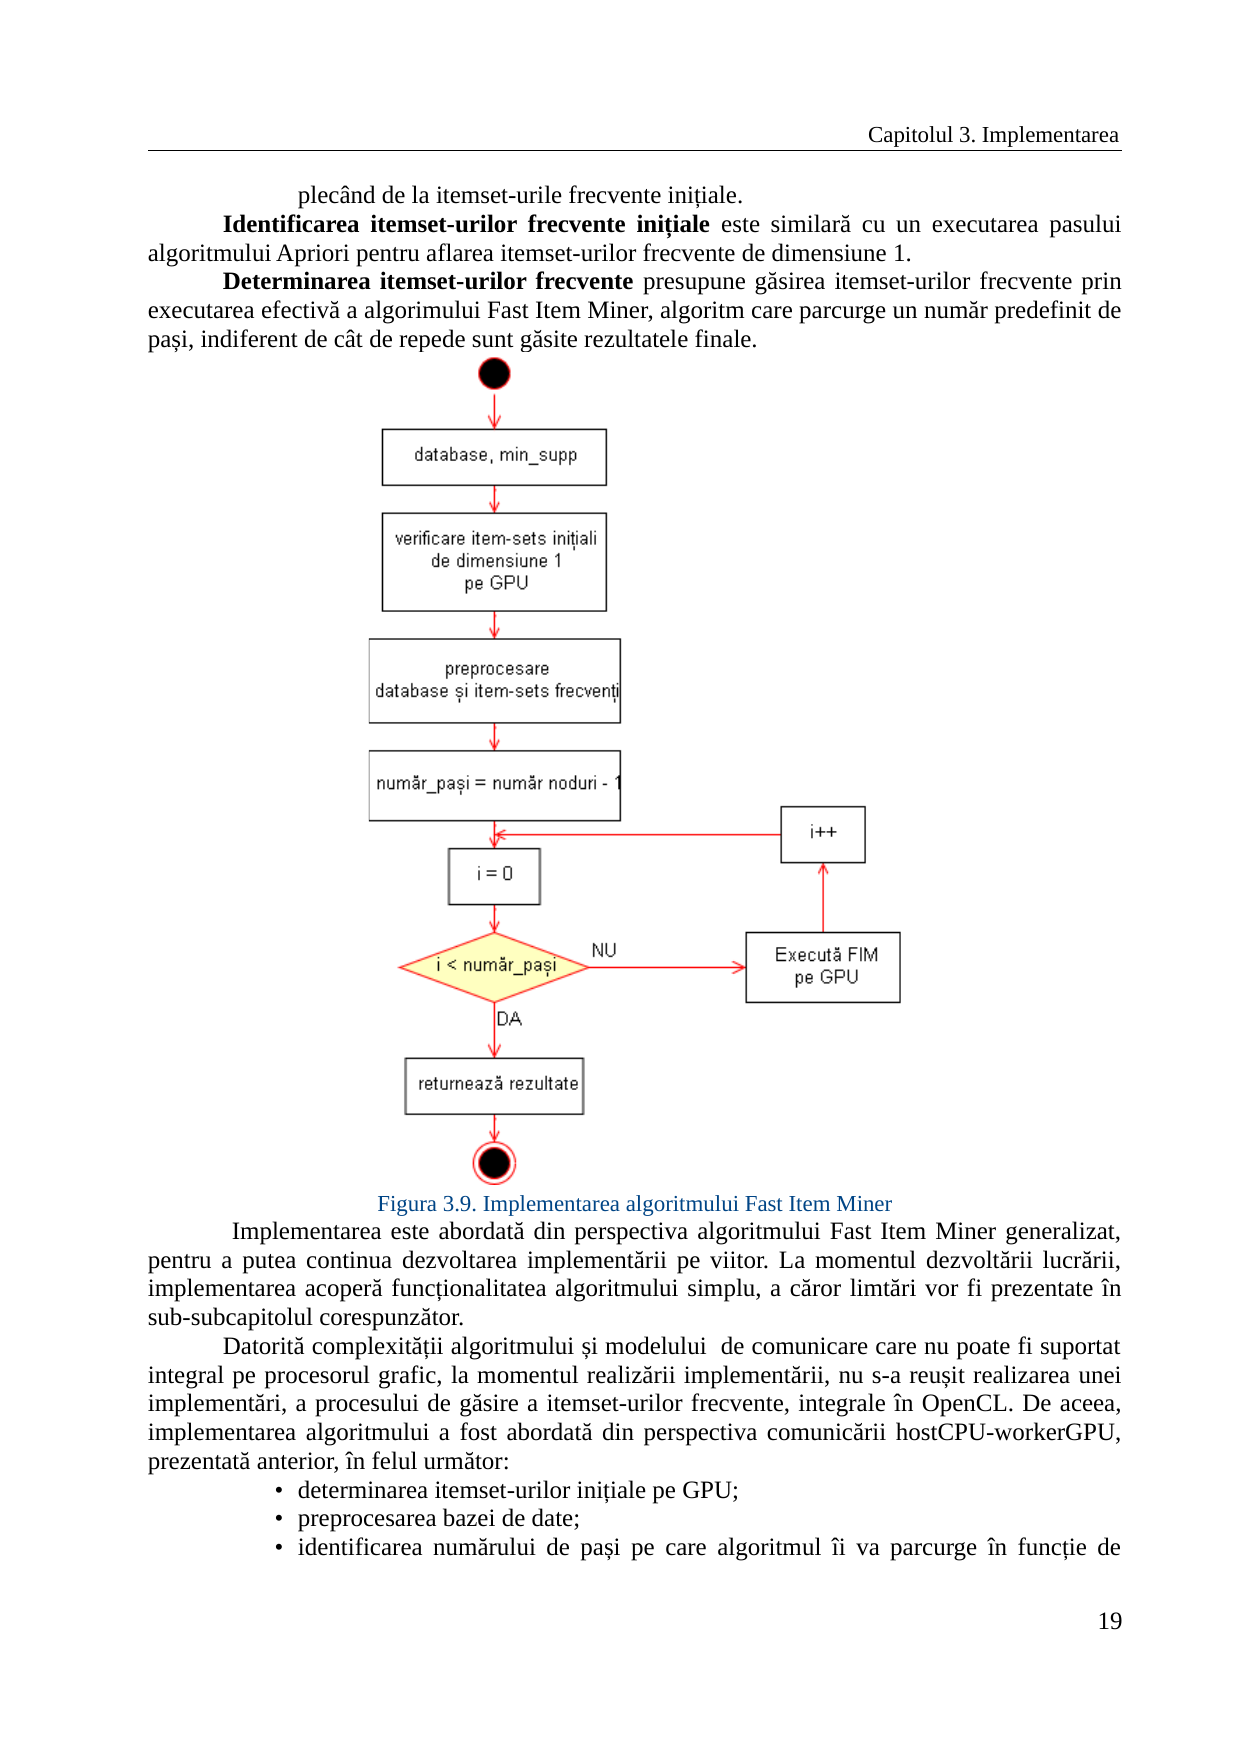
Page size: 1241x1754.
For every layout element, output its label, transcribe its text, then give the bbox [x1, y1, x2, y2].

text Identificarea itemset-urilor frecvente inițiale este similară cu un executarea pasului algoritmului Apriori pentru aflarea itemset-urilor frecvente de dimensiune 1. [148, 209, 1122, 266]
list identificarea numărului de pași pe care algoritmul îi va parcurge în funcție de numărul de noduri pe care sunt distribuite itemset-urile inițiale; [279, 1532, 1122, 1561]
list obținerea rezultatelor prin aplicarea algoritmului „Fast Item Miner”, efectiv, plecând de la itemset-urile frecvente inițiale. [279, 180, 1122, 209]
picture [368, 352, 901, 1185]
text Implementarea este abordată din perspectiva algoritmului Fast Item Miner generalizat, pentru a putea continua dezvoltarea implementării pe viitor. La momentul dezvoltării lucrării, implementarea acoperă funcționalitatea algoritmului simplu, a căror limtări vor fi prezentate în sub-subcapitolul corespunzător. [148, 353, 1122, 1331]
list determinarea itemset-urilor inițiale pe GPU; [279, 1475, 1122, 1503]
text Determinarea itemset-urilor frecvente presupune găsirea itemset-urilor frecvente prin executarea efectivă a algorimului Fast Item Miner, algoritm care parcurge un număr predefinit de pași, indiferent de cât de repede sunt găsite rezultatele finale. [148, 266, 1122, 353]
text Datorită complexității algoritmului și modelului de comunicare care nu poate fi suportat integral pe procesorul grafic, la momentul realizării implementării, nu s-a reușit realizarea unei implementări, a procesului de găsire a itemset-urilor frecvente, integrale în OpenCL. De aceea, implementarea algoritmului a fost abordată din perspectiva comunicării hostCPU-workerGPU, prezentată anterior, în felul următor: [148, 1331, 1122, 1475]
list preprocesarea bazei de date; [279, 1503, 1122, 1532]
text Figura 3.9. Implementarea algoritmului Fast Item Miner [369, 1185, 901, 1216]
